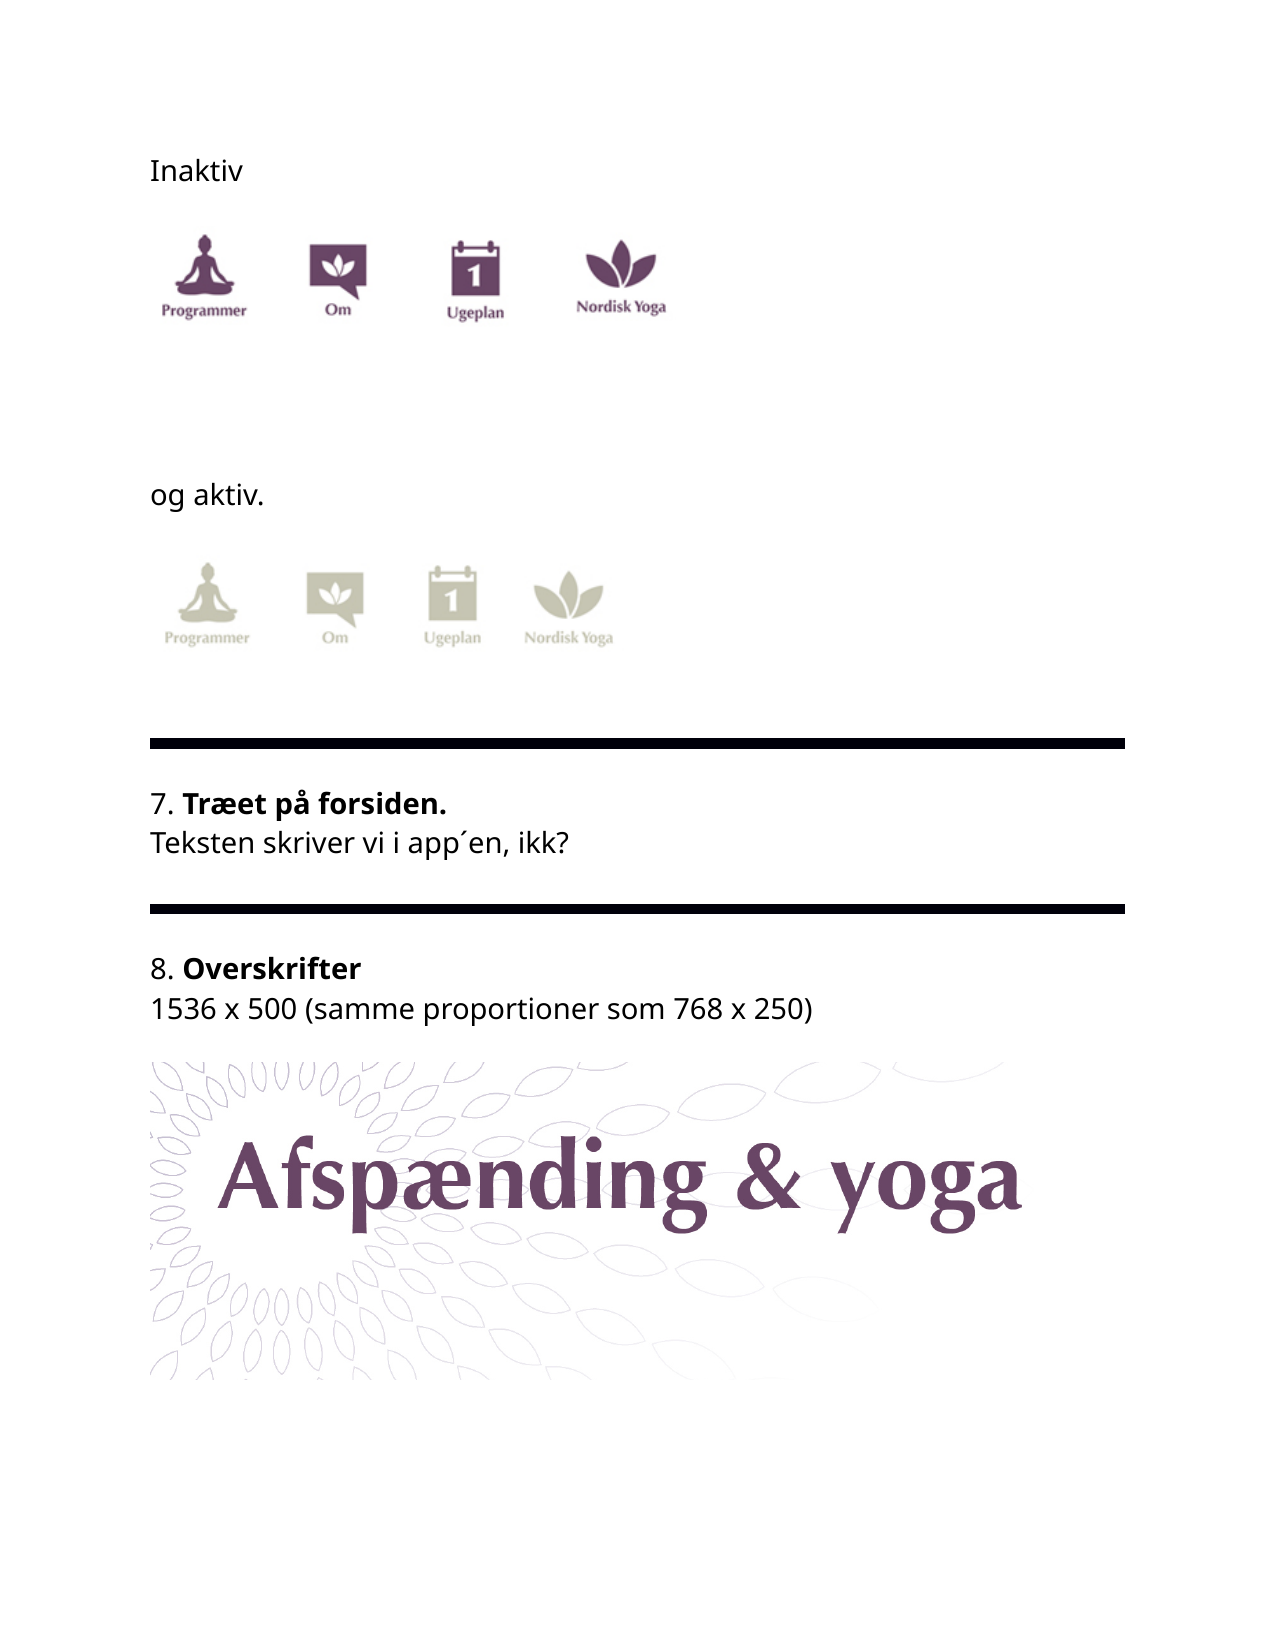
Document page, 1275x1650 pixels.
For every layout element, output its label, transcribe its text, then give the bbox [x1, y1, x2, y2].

picture [150, 1062, 1125, 1380]
text og aktiv. [150, 474, 1125, 553]
picture [567, 223, 677, 332]
text Teksten skriver vi i app´en, ikk? [150, 823, 1125, 862]
picture [281, 553, 391, 663]
picture [284, 225, 394, 335]
list 8. Overskrifter [150, 948, 1125, 988]
picture [420, 228, 530, 338]
list 1536 x 500 (samme proportioner som 768 x 250) [150, 988, 1125, 1028]
picture [153, 553, 263, 663]
picture [514, 553, 624, 663]
list 7. Træet på forsiden. [150, 783, 1125, 823]
picture [150, 226, 260, 335]
picture [397, 553, 507, 663]
text Inaktiv [150, 150, 1125, 190]
